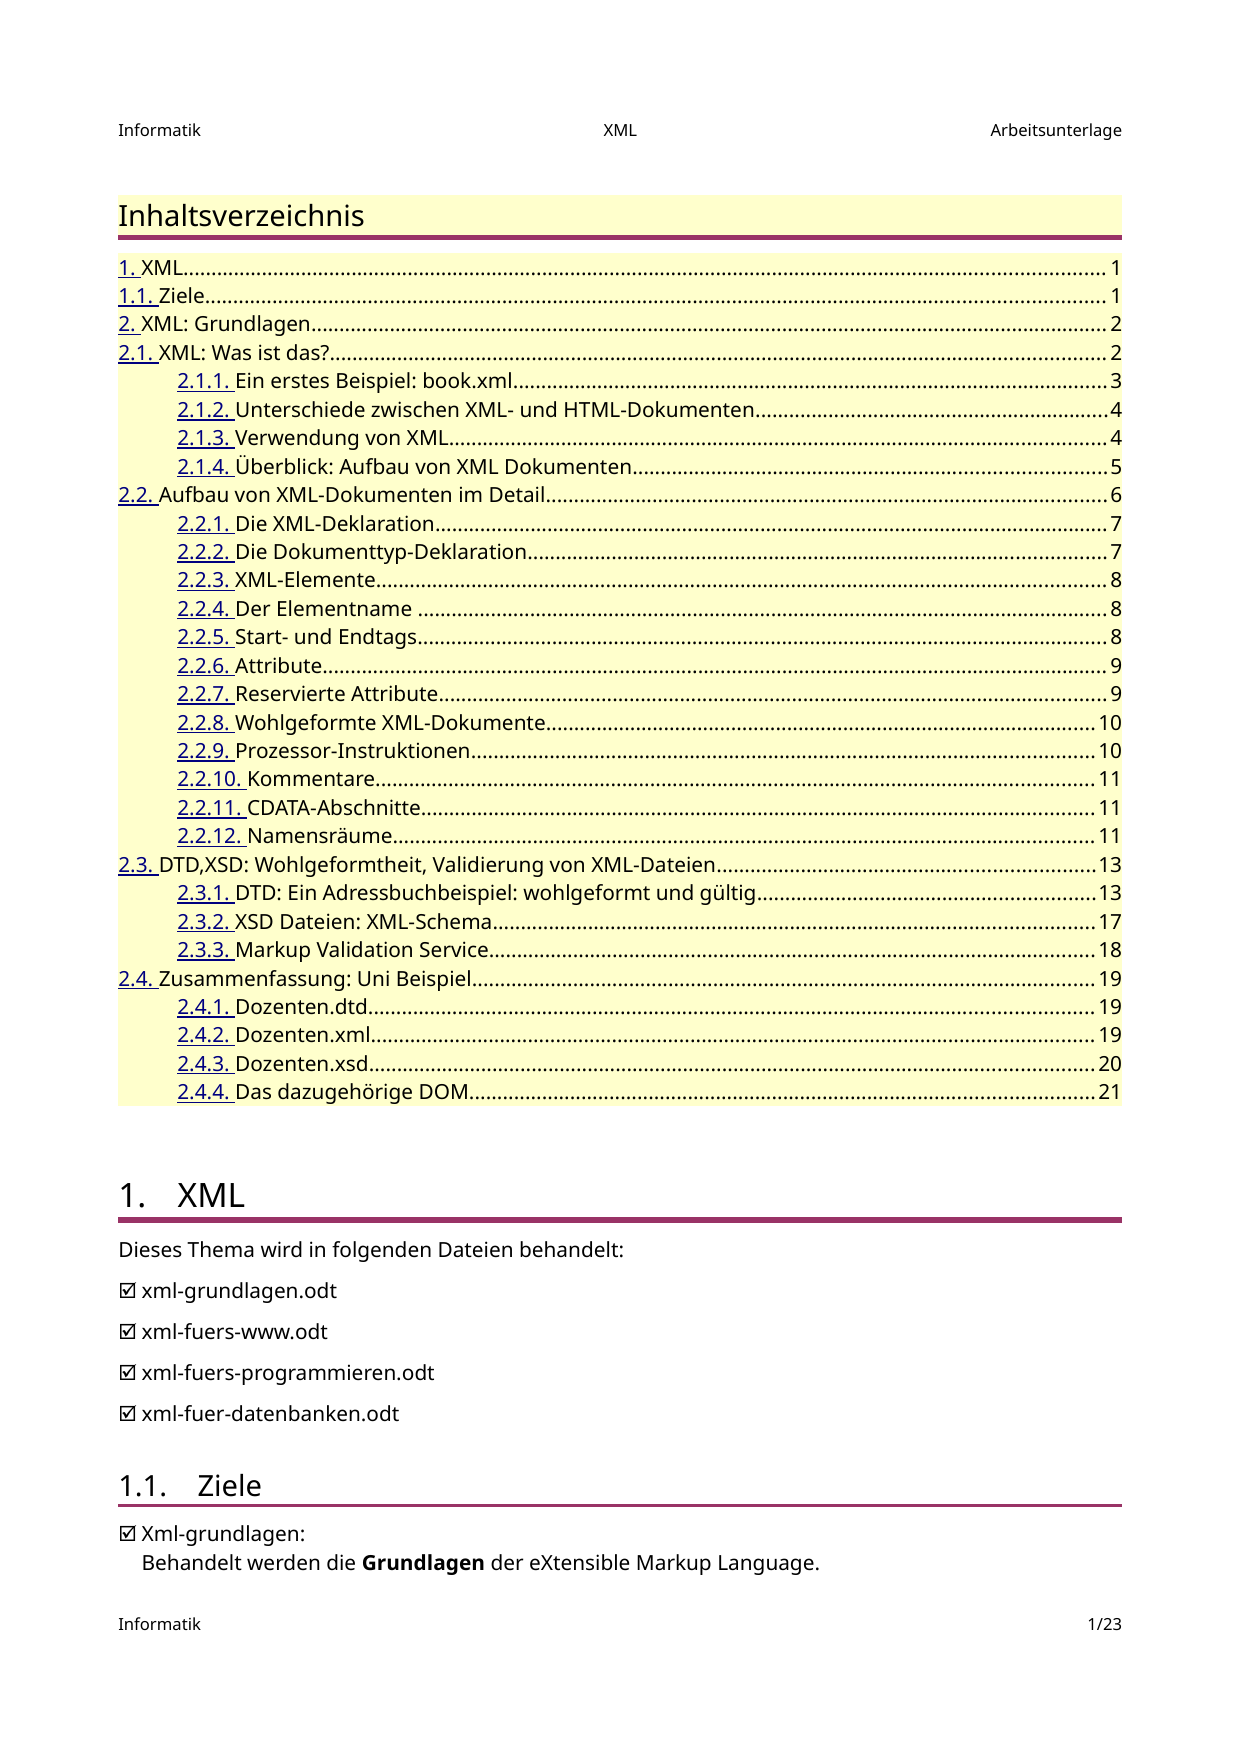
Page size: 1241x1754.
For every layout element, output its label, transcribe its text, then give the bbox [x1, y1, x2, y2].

text 2.1.4. Überblick: Aufbau von XML Dokumenten 5 [177, 452, 1122, 480]
text 2.4. Zusammenfassung: Uni Beispiel 19 [118, 964, 1122, 992]
text 2.2.4. Der Elementname 8 [177, 594, 1122, 622]
list Xml-grundlagen: Behandelt werden die Grundlagen der eXtensible Markup Language. [118, 1519, 1122, 1576]
text 2.2.10. Kommentare 11 [177, 764, 1122, 793]
text 1. XML 1 [118, 253, 1122, 281]
text 2.2.11. CDATA-Abschnitte 11 [177, 793, 1122, 821]
text 2.2.7. Reservierte Attribute 9 [177, 679, 1122, 708]
text 1.1. Ziele 1 [118, 281, 1122, 309]
list xml-fuer-datenbanken.odt [118, 1399, 1122, 1427]
subtitle Inhaltsverzeichnis [118, 195, 1122, 235]
text 2.2.8. Wohlgeformte XML-Dokumente 10 [177, 708, 1122, 736]
list xml-fuers-programmieren.odt [118, 1358, 1122, 1386]
text 2.4.1. Dozenten.dtd 19 [177, 992, 1122, 1021]
subtitle Ziele [118, 1465, 1122, 1504]
text 2.4.4. Das dazugehörige DOM 21 [177, 1077, 1122, 1106]
text 2.1.1. Ein erstes Beispiel: book.xml 3 [177, 366, 1122, 395]
text 2.1. XML: Was ist das? 2 [118, 338, 1122, 366]
text Dieses Thema wird in folgenden Dateien behandelt: [118, 1235, 1122, 1264]
text 2.3. DTD,XSD: Wohlgeformtheit, Validierung von XML-Dateien 13 [118, 850, 1122, 878]
text 2.2. Aufbau von XML-Dokumenten im Detail 6 [118, 480, 1122, 509]
text 2.2.6. Attribute 9 [177, 651, 1122, 679]
text 2.2.1. Die XML-Deklaration 7 [177, 509, 1122, 537]
text 2.2.12. Namensräume 11 [177, 821, 1122, 850]
text 2.2.2. Die Dokumenttyp-Deklaration 7 [177, 537, 1122, 566]
text 2.3.2. XSD Dateien: XML-Schema 17 [177, 907, 1122, 935]
text 2. XML: Grundlagen 2 [118, 309, 1122, 338]
text 2.2.9. Prozessor-Instruktionen 10 [177, 736, 1122, 764]
text 2.4.3. Dozenten.xsd 20 [177, 1049, 1122, 1077]
text 2.3.3. Markup Validation Service 18 [177, 935, 1122, 964]
text 2.3.1. DTD: Ein Adressbuchbeispiel: wohlgeformt und gültig 13 [177, 878, 1122, 907]
text 2.2.5. Start- und Endtags 8 [177, 622, 1122, 651]
subtitle XML [118, 1172, 1122, 1217]
list xml-grundlagen.odt [118, 1276, 1122, 1304]
text 2.4.2. Dozenten.xml 19 [177, 1021, 1122, 1049]
text 2.2.3. XML-Elemente 8 [177, 566, 1122, 594]
text 2.1.2. Unterschiede zwischen XML- und HTML-Dokumenten 4 [177, 395, 1122, 423]
text 2.1.3. Verwendung von XML 4 [177, 423, 1122, 452]
list xml-fuers-www.odt [118, 1317, 1122, 1346]
